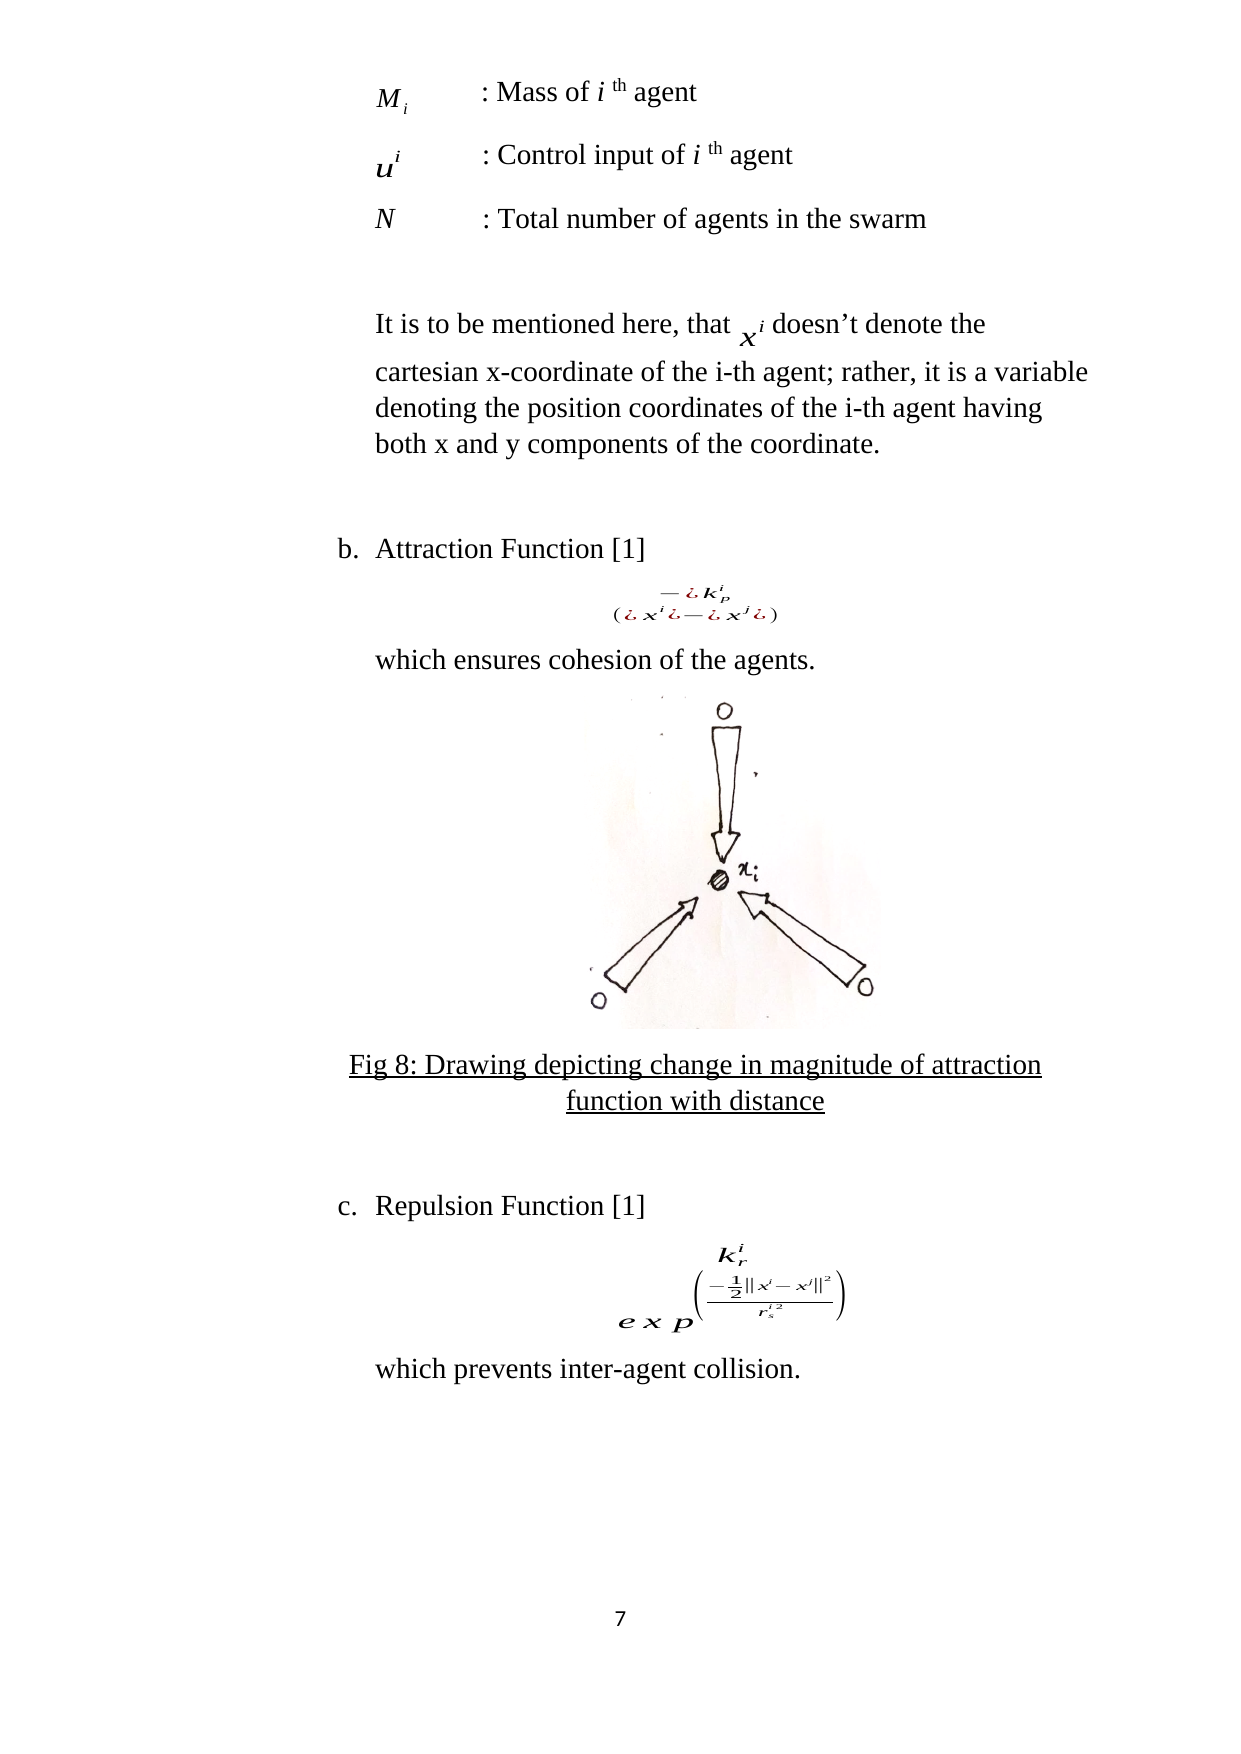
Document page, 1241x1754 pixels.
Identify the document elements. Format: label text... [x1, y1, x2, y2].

list It is to be mentioned here, that doesn’t denote the cartesian x-coordinate of the i-th agent; rather, it is a variable denoting the position coordinates of the i-th agent having both x and y components of the coordinate. [375, 306, 1090, 459]
list Repulsion Function [1] [337, 1188, 1090, 1222]
list Fig 8: Drawing depicting change in magnitude of attraction function with distance [300, 1047, 1090, 1117]
list : Mass of i th agent [375, 74, 1090, 118]
list which prevents inter-agent collision. [375, 1352, 1090, 1385]
list N : Total number of agents in the swarm [375, 201, 1090, 235]
list Attraction Function [1] [337, 531, 1090, 564]
list : Control input of i th agent [375, 137, 1090, 182]
list which ensures cohesion of the agents. [375, 642, 1090, 676]
